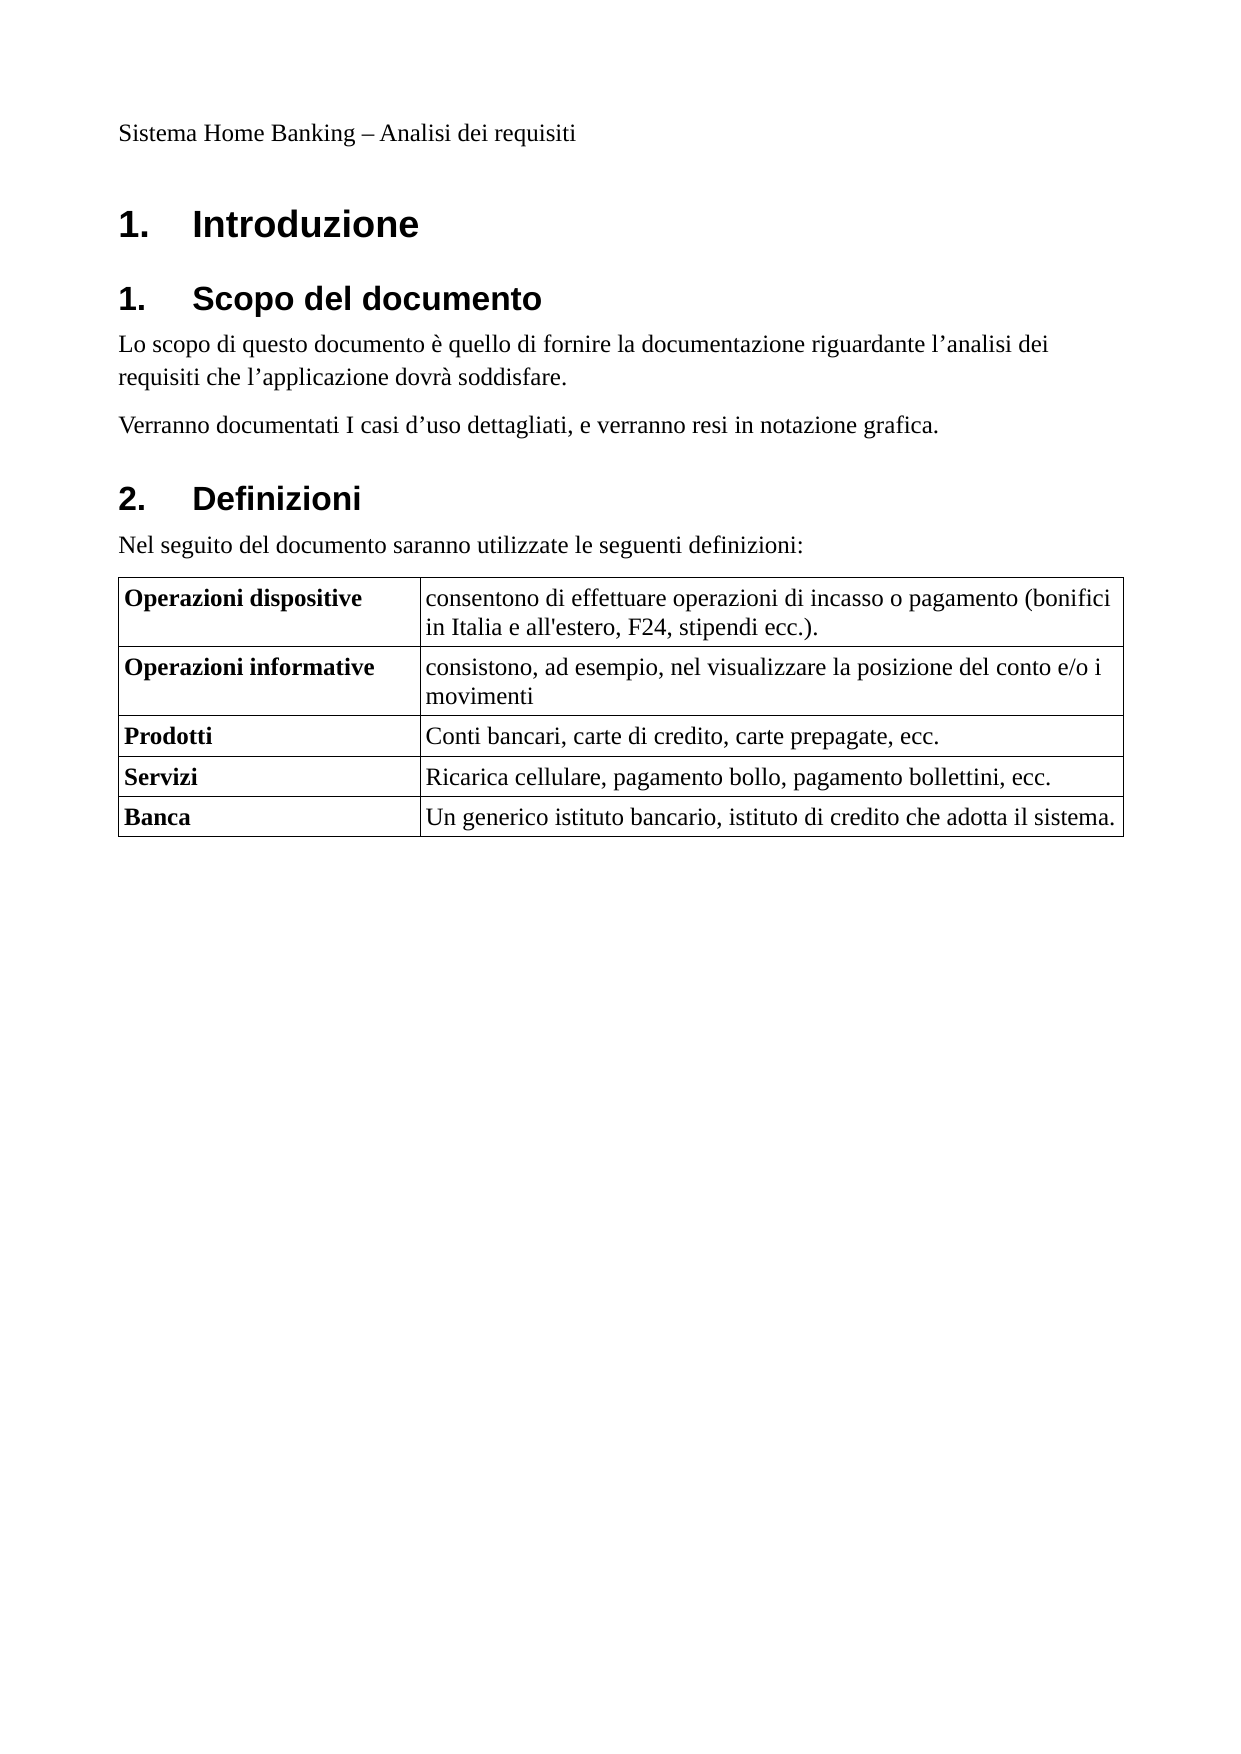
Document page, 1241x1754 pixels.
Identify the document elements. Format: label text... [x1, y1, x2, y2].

table_cell Un generico istituto bancario, istituto di credito che adotta il sistema. [421, 797, 1123, 836]
table_cell Ricarica cellulare, pagamento bollo, pagamento bollettini, ecc. [421, 757, 1123, 796]
subtitle Introduzione [118, 201, 1122, 245]
table_header Operazioni dispositive [119, 578, 420, 646]
text Nel seguito del documento saranno utilizzate le seguenti definizioni: [118, 530, 1122, 558]
subtitle Scopo del documento [118, 278, 1122, 317]
text Verranno documentati I casi d’uso dettagliati, e verranno resi in notazione grafica. [118, 410, 1122, 439]
table_header consentono di effettuare operazioni di incasso o pagamento (bonifici in Italia e all'estero, F24, stipendi ecc.). [421, 578, 1123, 646]
table_cell Operazioni informative [119, 647, 420, 715]
table_cell Conti bancari, carte di credito, carte prepagate, ecc. [421, 716, 1123, 756]
table_cell Prodotti [119, 716, 420, 756]
table_cell Servizi [119, 757, 420, 796]
subtitle Definizioni [118, 478, 1122, 517]
text Lo scopo di questo documento è quello di fornire la documentazione riguardante l’analisi dei requisiti che l’applicazione dovrà soddisfare. [118, 329, 1122, 391]
table_cell Banca [119, 797, 420, 836]
table_cell consistono, ad esempio, nel visualizzare la posizione del conto e/o i movimenti [421, 647, 1123, 715]
